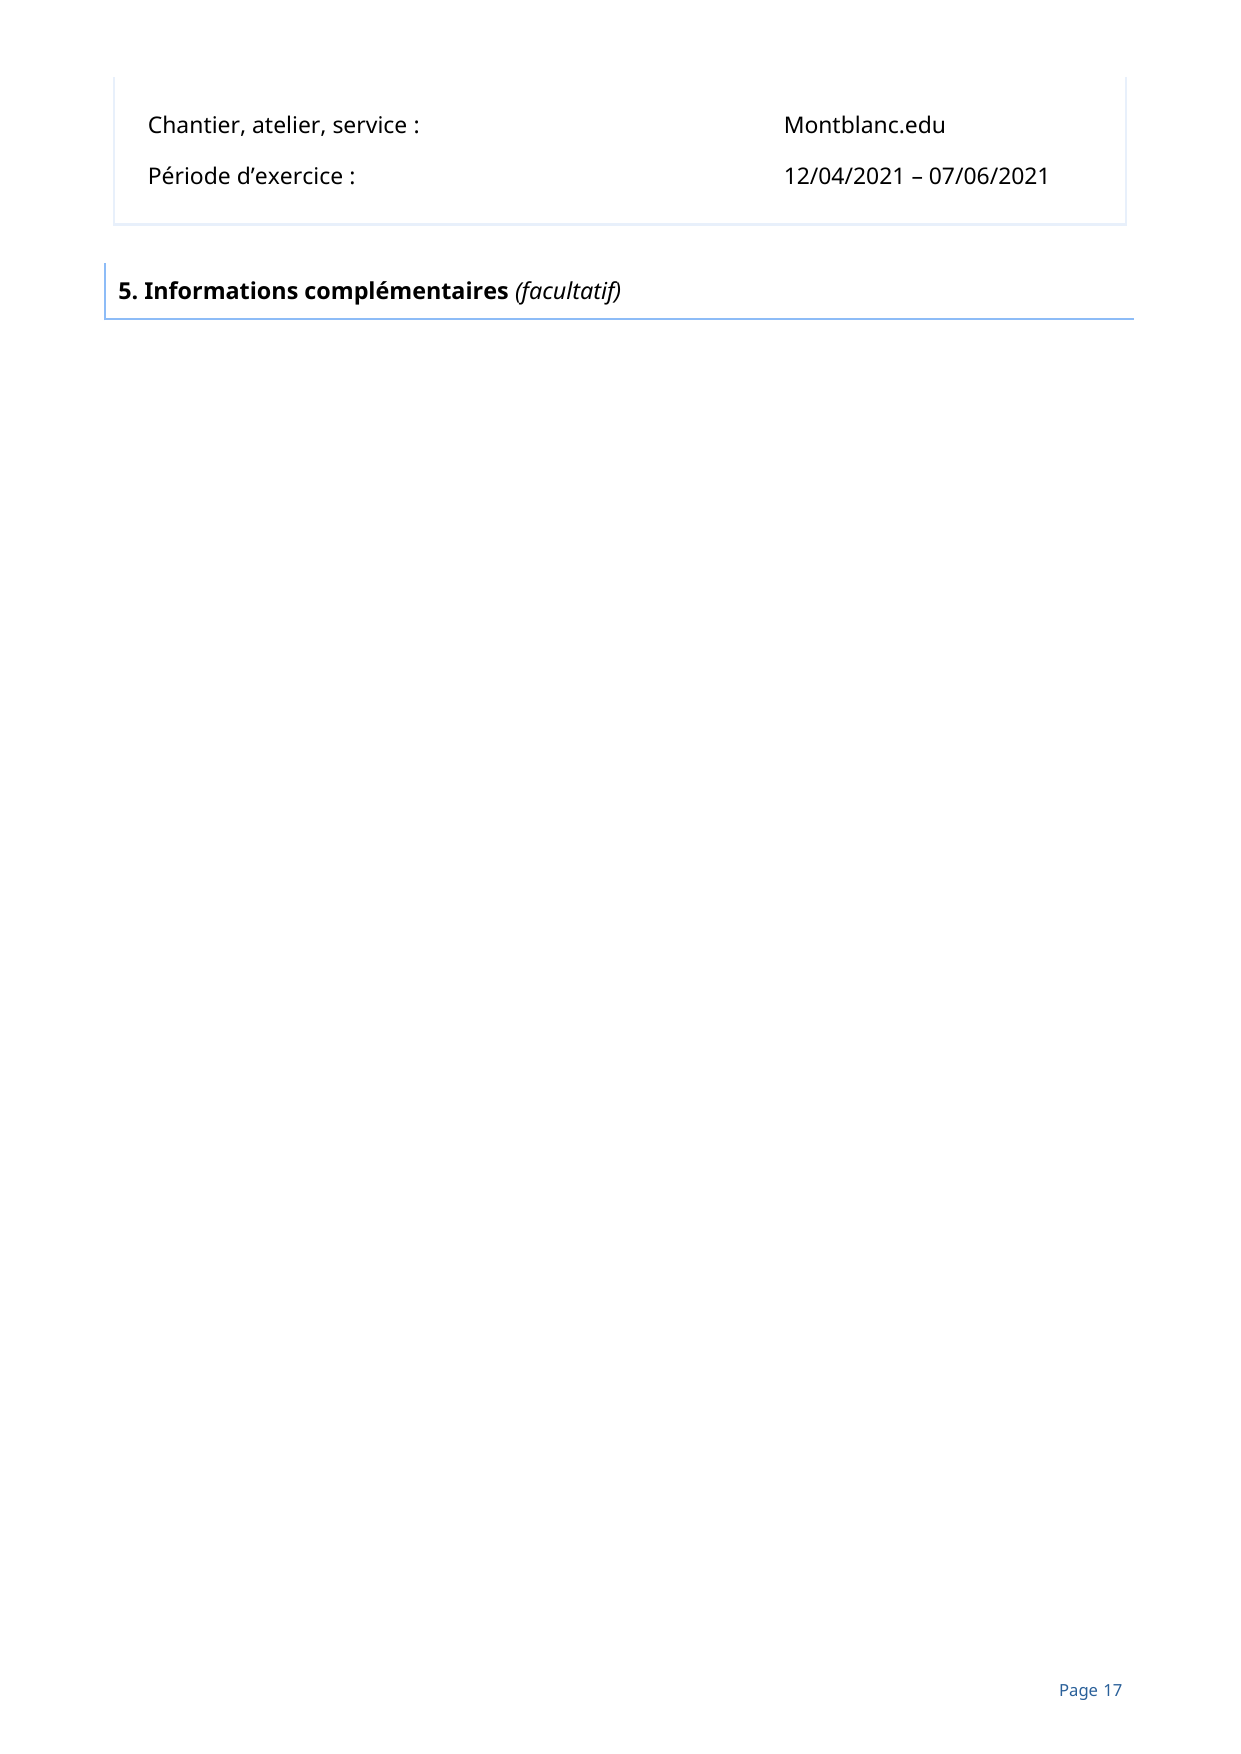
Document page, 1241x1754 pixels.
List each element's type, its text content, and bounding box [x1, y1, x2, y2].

text Chantier, atelier, service : Montblanc.edu [115, 77, 1125, 127]
subtitle 5. Informations complémentaires (facultatif) [106, 263, 1134, 318]
text Période d’exercice : 12/04/2021 – 07/06/2021 [115, 127, 1125, 223]
